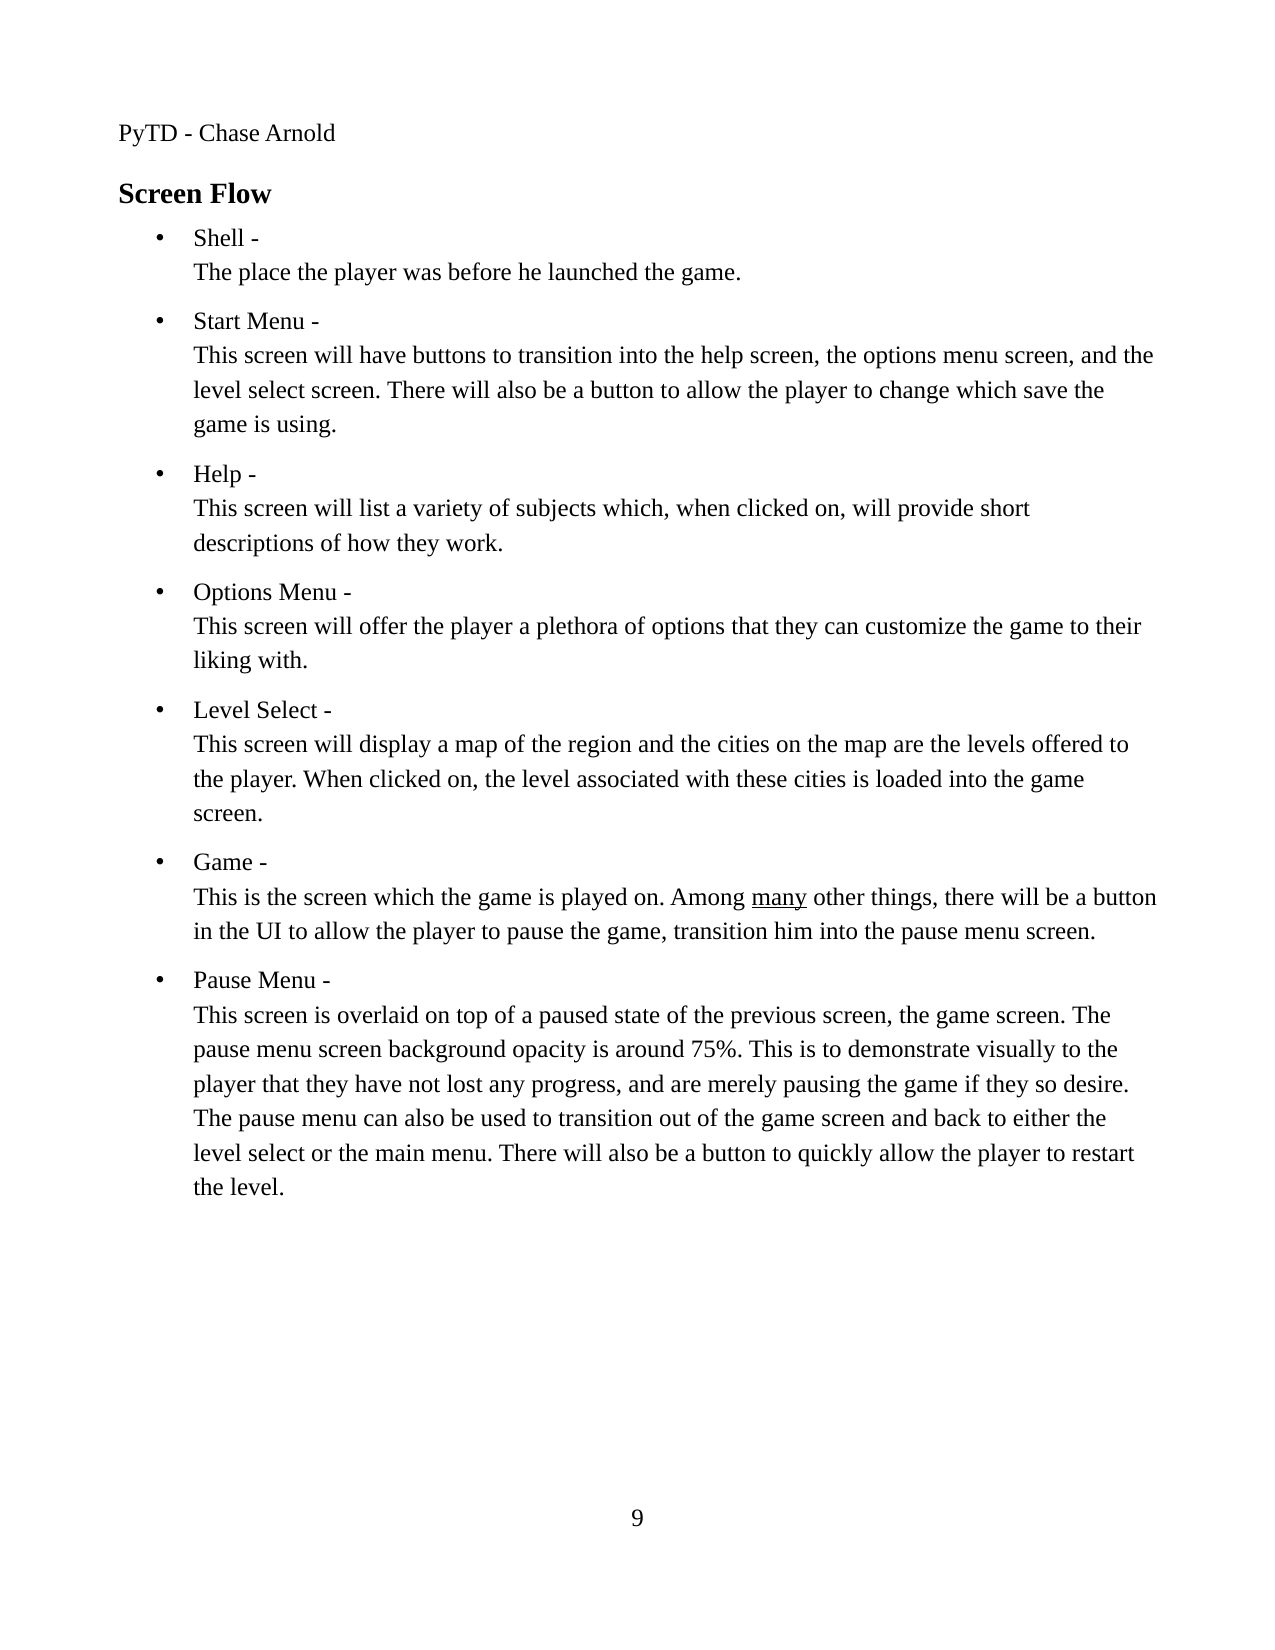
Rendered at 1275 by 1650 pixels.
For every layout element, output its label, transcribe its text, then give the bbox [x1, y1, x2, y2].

list Pause Menu - This screen is overlaid on top of a paused state of the previous screen, the game screen. The pause menu screen background opacity is around 75%. This is to demonstrate visually to the player that they have not lost any progress, and are merely pausing the game if they so desire. The pause menu can also be used to transition out of the game screen and back to either the level select or the main menu. There will also be a button to quickly allow the player to restart the level. [156, 965, 1157, 1201]
subtitle Screen Flow [118, 176, 1157, 210]
list Level Select - This screen will display a map of the region and the cities on the map are the levels offered to the player. When clicked on, the level associated with these cities is loaded into the game screen. [156, 695, 1157, 827]
list Shell - The place the player was before he launched the game. [156, 223, 1157, 286]
list Help - This screen will list a variety of subjects which, when clicked on, will provide short descriptions of how they work. [156, 459, 1157, 556]
list Game - This is the screen which the game is played on. Among many other things, there will be a button in the UI to allow the player to pause the game, transition him into the pause menu screen. [156, 847, 1157, 945]
list Start Menu - This screen will have buttons to transition into the help screen, the options menu screen, and the level select screen. There will also be a button to allow the player to change which save the game is using. [156, 306, 1157, 438]
list Options Menu - This screen will offer the player a plethora of options that they can customize the game to their liking with. [156, 577, 1157, 674]
